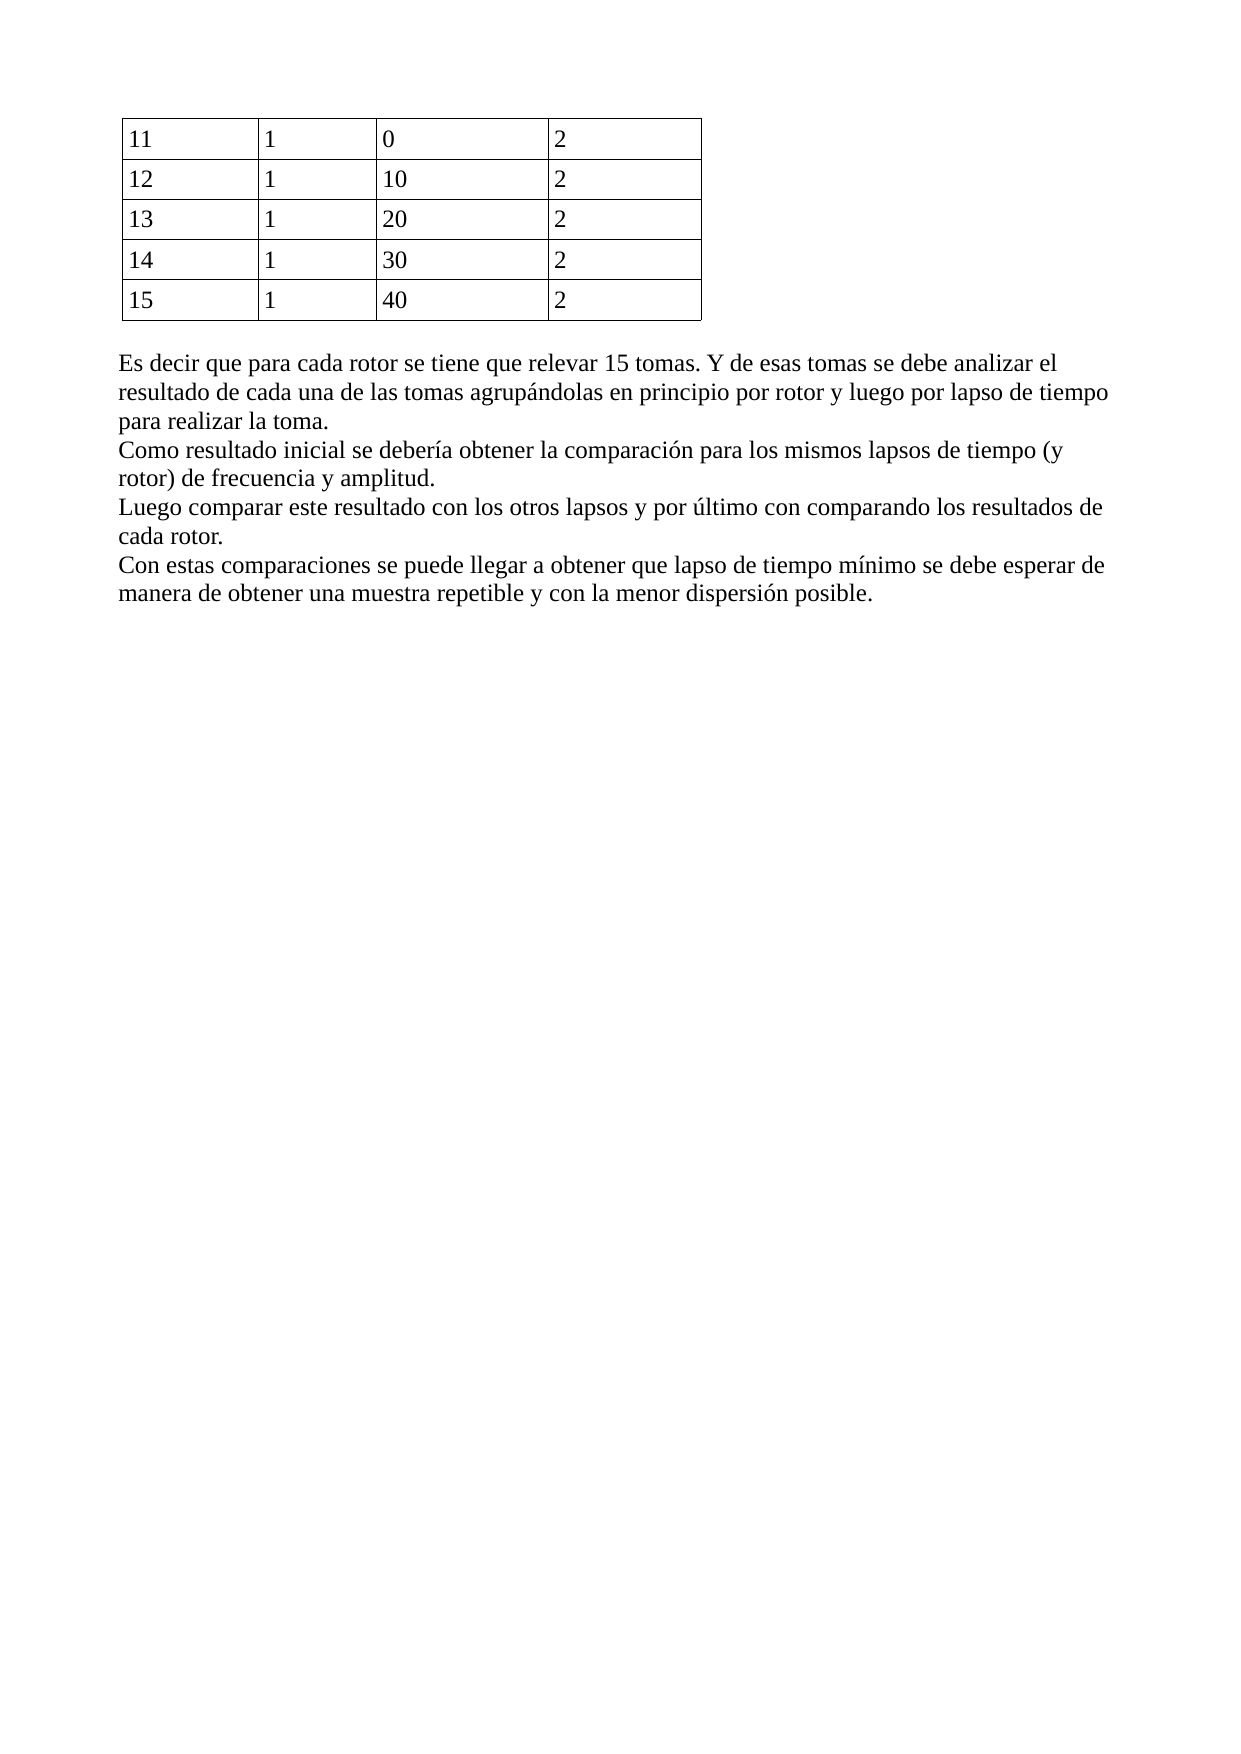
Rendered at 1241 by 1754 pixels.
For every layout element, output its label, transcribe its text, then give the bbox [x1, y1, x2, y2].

table_cell 1 [259, 280, 376, 320]
text Luego comparar este resultado con los otros lapsos y por último con comparando los resultados de cada rotor. [118, 492, 1122, 550]
text Es decir que para cada rotor se tiene que relevar 15 tomas. Y de esas tomas se debe analizar el resultado de cada una de las tomas agrupándolas en principio por rotor y luego por lapso de tiempo para realizar la toma. [118, 348, 1122, 435]
table_cell 30 [377, 240, 548, 279]
table_cell 2 [549, 240, 701, 279]
table_cell 1 [259, 240, 376, 279]
table_cell 40 [377, 280, 548, 320]
table_cell 10 [377, 160, 548, 199]
table_cell 14 [123, 240, 258, 279]
table_cell 2 [549, 160, 701, 199]
table_cell 11 [123, 119, 258, 158]
table_cell 1 [259, 200, 376, 239]
table_cell 12 [123, 160, 258, 199]
table_cell 2 [549, 280, 701, 320]
table_cell 0 [377, 119, 548, 158]
text Con estas comparaciones se puede llegar a obtener que lapso de tiempo mínimo se debe esperar de manera de obtener una muestra repetible y con la menor dispersión posible. [118, 550, 1122, 607]
table_cell 2 [549, 200, 701, 239]
table_cell 2 [549, 119, 701, 158]
text Como resultado inicial se debería obtener la comparación para los mismos lapsos de tiempo (y rotor) de frecuencia y amplitud. [118, 435, 1122, 492]
table_cell 15 [123, 280, 258, 320]
table_cell 13 [123, 200, 258, 239]
table_cell 1 [259, 160, 376, 199]
table_cell 1 [259, 119, 376, 158]
table_cell 20 [377, 200, 548, 239]
